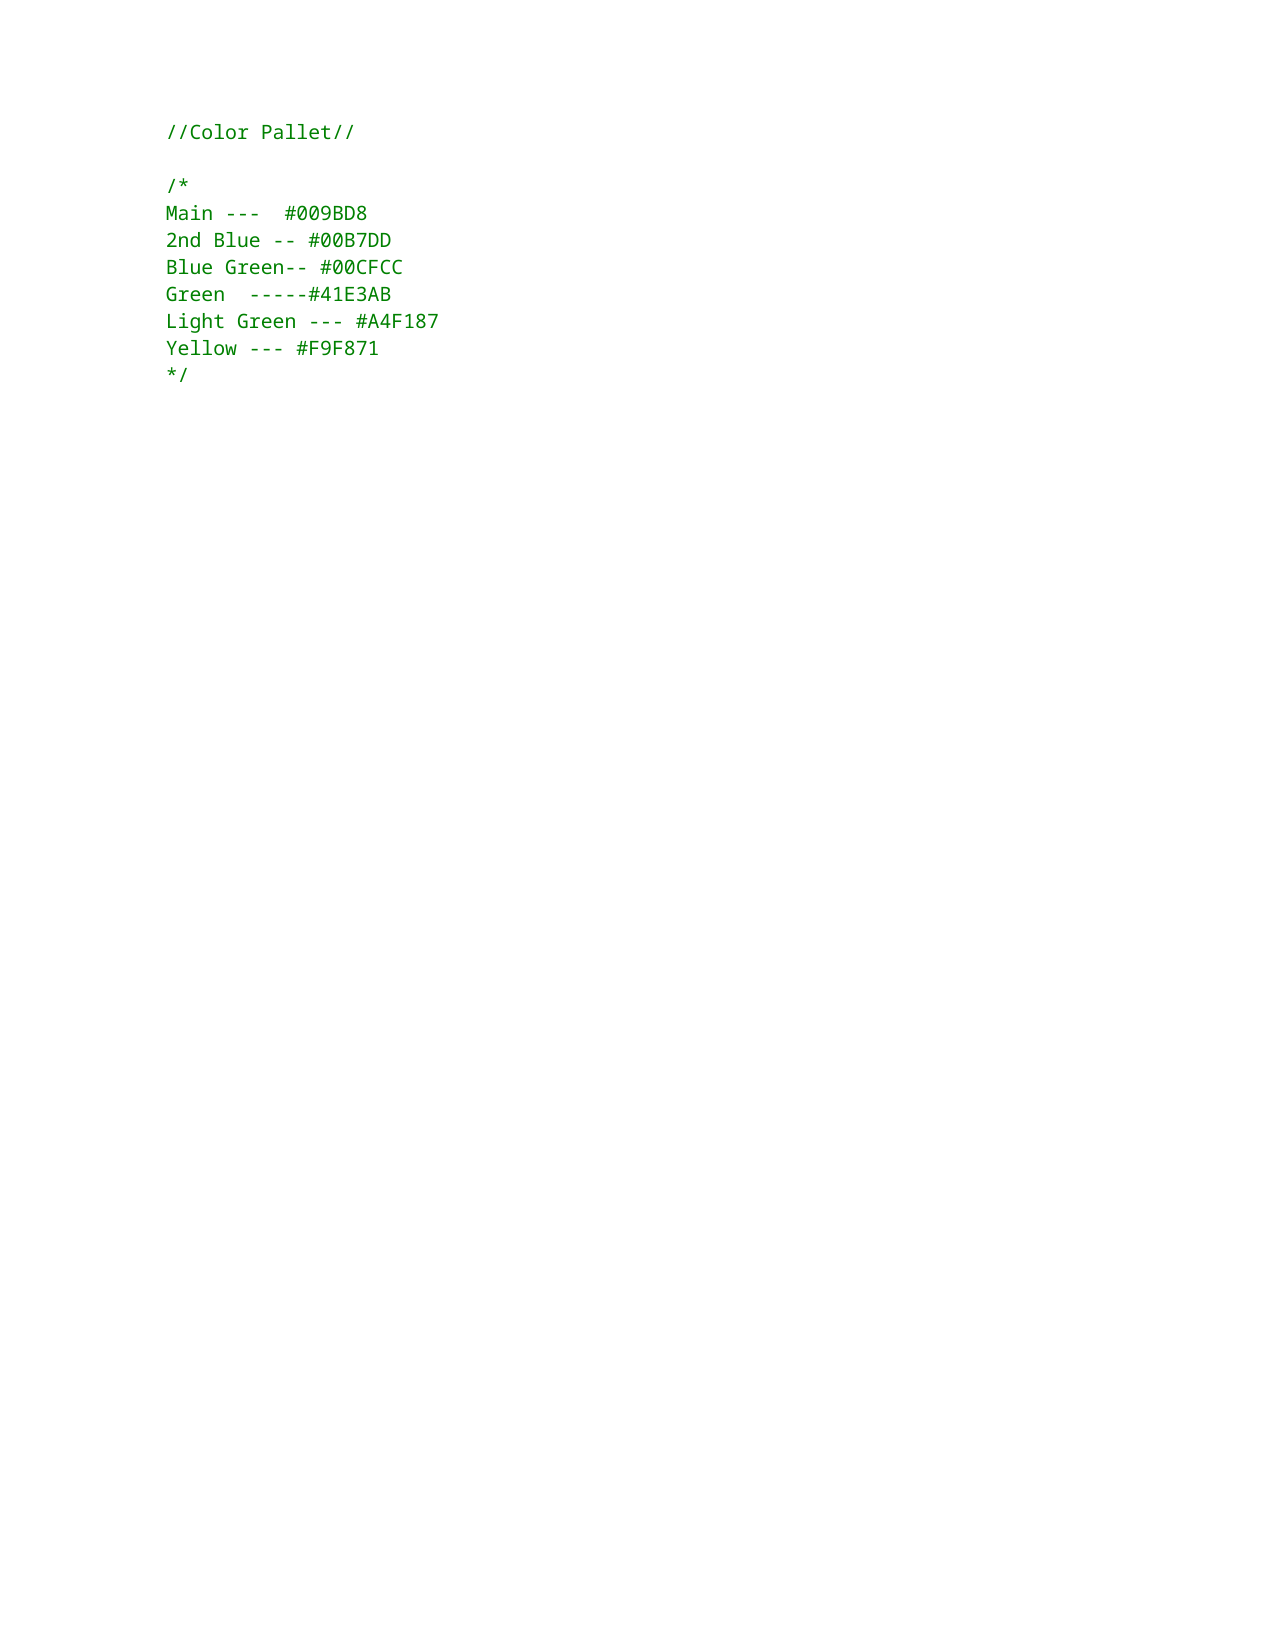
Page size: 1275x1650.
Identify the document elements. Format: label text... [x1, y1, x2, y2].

text Green -----#41E3AB [118, 280, 1157, 307]
text //Color Pallet// [118, 118, 1157, 145]
text Yellow --- #F9F871 [118, 334, 1157, 361]
text Blue Green-- #00CFCC [118, 253, 1157, 280]
text /* [118, 172, 1157, 199]
text Light Green --- #A4F187 [118, 307, 1157, 334]
text Main --- #009BD8 [118, 199, 1157, 226]
text */ [118, 361, 1157, 388]
text 2nd Blue -- #00B7DD [118, 226, 1157, 253]
